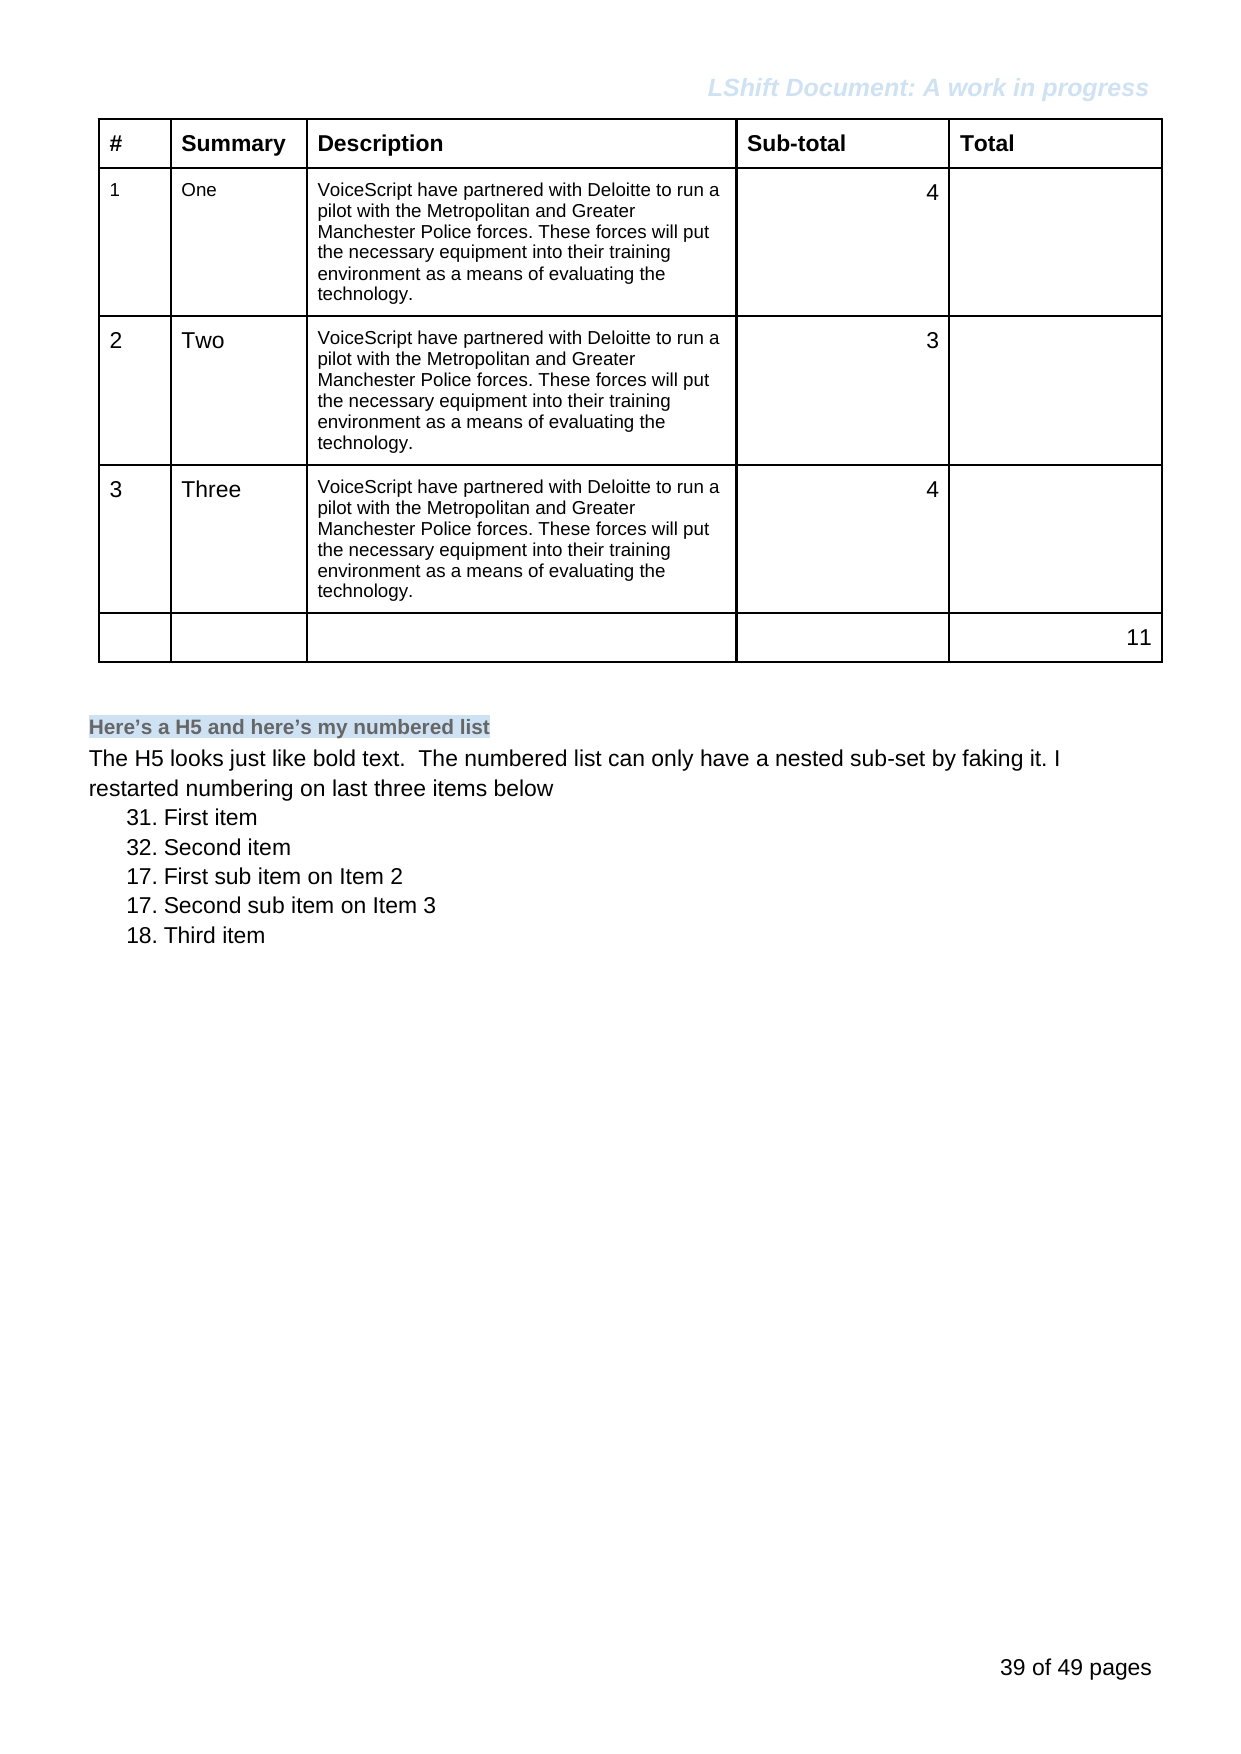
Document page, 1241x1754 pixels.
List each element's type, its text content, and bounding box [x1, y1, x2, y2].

table_cell [950, 169, 1161, 315]
list First item [126, 805, 1152, 830]
table_cell [308, 614, 735, 661]
table_cell [738, 614, 948, 661]
table_cell 3 [738, 317, 948, 464]
list Second item [126, 834, 1152, 860]
table_header Total [950, 120, 1161, 167]
table_cell VoiceScript have partnered with Deloitte to run a pilot with the Metropolitan and Greater Manchester Police forces. These forces will put the necessary equipment into their training environment as a means of evaluating the technology. [308, 466, 735, 612]
table_cell 3 [100, 466, 170, 612]
table_cell [950, 317, 1161, 464]
table_cell VoiceScript have partnered with Deloitte to run a pilot with the Metropolitan and Greater Manchester Police forces. These forces will put the necessary equipment into their training environment as a means of evaluating the technology. [308, 169, 735, 315]
table_header Summary [172, 120, 306, 167]
table_header Description [308, 120, 735, 167]
table_cell 2 [100, 317, 170, 464]
list Second sub item on Item 3 [126, 893, 1152, 918]
subtitle Here’s a H5 and here’s my numbered list [490, 715, 1152, 738]
table_cell [100, 614, 170, 661]
table_cell 11 [950, 614, 1161, 661]
table_cell 4 [738, 466, 948, 612]
table_cell One [172, 169, 306, 315]
table_cell Two [172, 317, 306, 464]
table_cell Three [172, 466, 306, 612]
table_header Sub-total [738, 120, 948, 167]
table_cell [950, 466, 1161, 612]
table_cell VoiceScript have partnered with Deloitte to run a pilot with the Metropolitan and Greater Manchester Police forces. These forces will put the necessary equipment into their training environment as a means of evaluating the technology. [308, 317, 735, 464]
list Third item [126, 922, 1152, 948]
table_header # [100, 120, 170, 167]
table_cell [172, 614, 306, 661]
text The H5 looks just like bold text. The numbered list can only have a nested sub-set by faking it. I restarted numbering on last three items below [88, 746, 1152, 801]
table_cell 1 [100, 169, 170, 315]
table_cell 4 [738, 169, 948, 315]
list First sub item on Item 2 [126, 863, 1152, 889]
